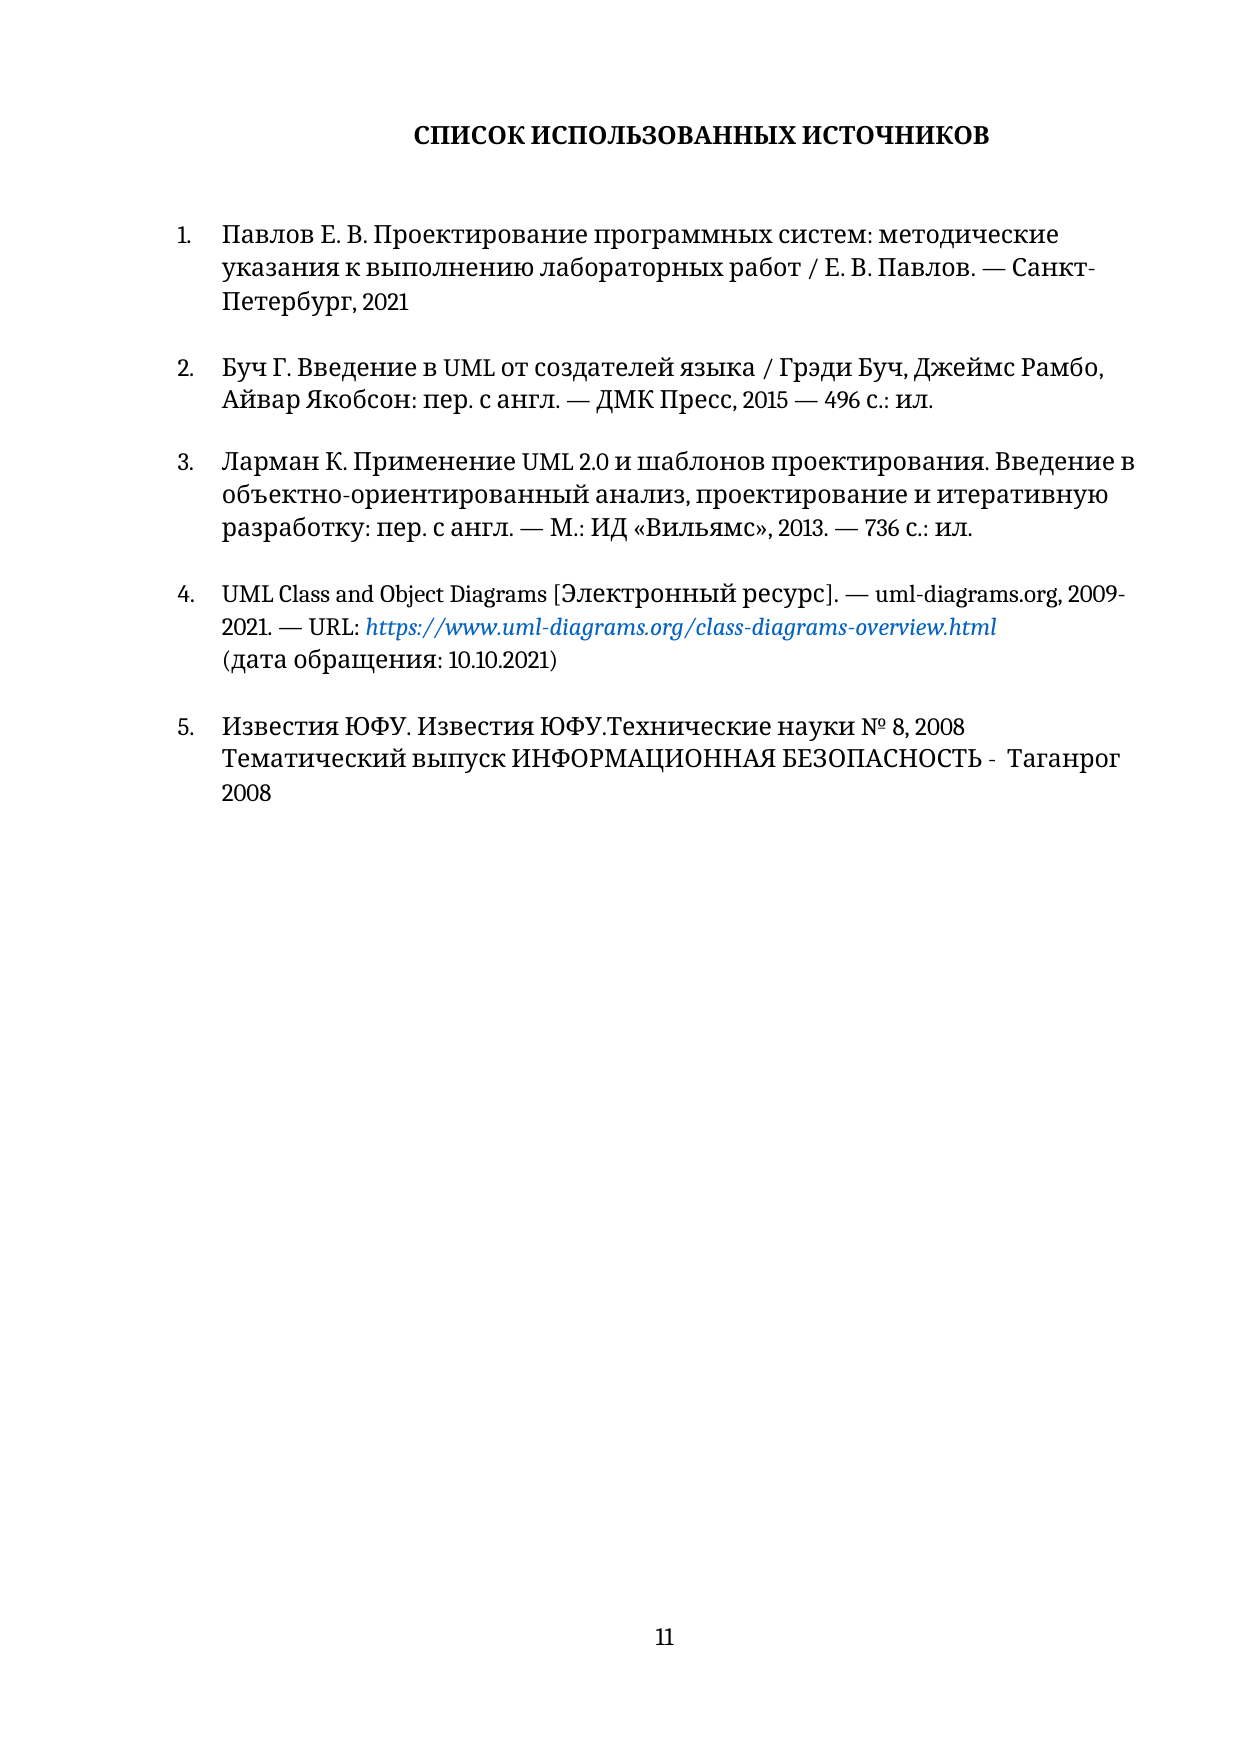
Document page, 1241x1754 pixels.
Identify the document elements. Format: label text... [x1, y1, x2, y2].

list Павлов Е. В. Проектирование программных систем: методические указания к выполнению лабораторных работ / Е. В. Павлов. — Санкт-Петербург, 2021 [177, 221, 1152, 316]
list Ларман К. Применение UML 2.0 и шаблонов проектирования. Введение в объектно-ориентированный анализ, проектирование и итеративную разработку: пер. с англ. — М.: ИД «Вильямс», 2013. — 736 с.: ил. [177, 448, 1152, 543]
list Известия ЮФУ. Известия ЮФУ.Технические науки № 8, 2008 Тематический выпуск ИНФОРМАЦИОННАЯ БЕЗОПАСНОСТЬ - Таганрог 2008 [177, 712, 1152, 807]
list Буч Г. Введение в UML от создателей языка / Грэди Буч, Джеймс Рамбо, Айвар Якобсон: пер. с англ. — ДМК Пресс, 2015 — 496 с.: ил. [177, 353, 1152, 415]
list UML Class and Object Diagrams [Электронный ресурс]. — uml-diagrams.org, 2009-2021. — URL: https://www.uml-diagrams.org/class-diagrams-overview.html (дата обращения: 10.10.2021) [177, 580, 1152, 675]
text СПИСОК ИСПОЛЬЗОВАННЫХ ИСТОЧНИКОВ [251, 122, 1152, 151]
